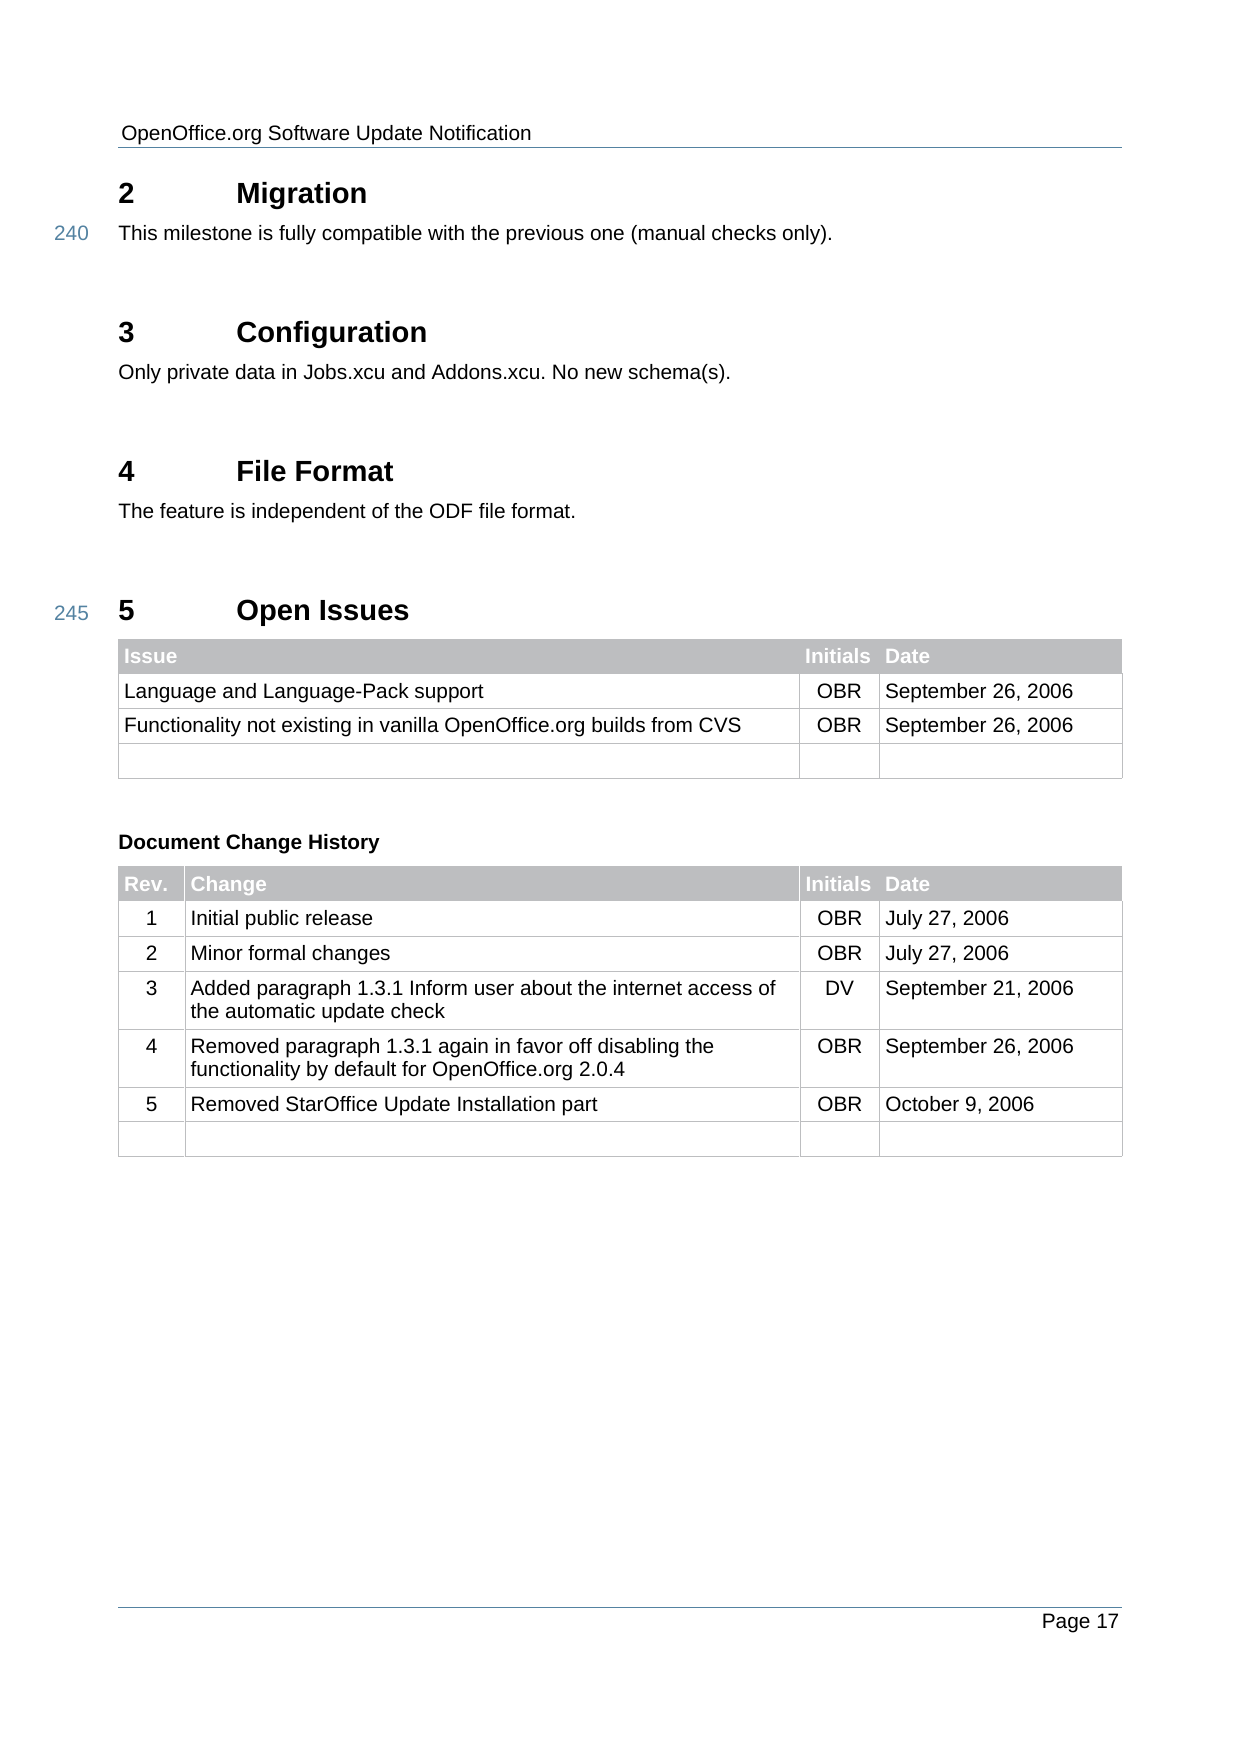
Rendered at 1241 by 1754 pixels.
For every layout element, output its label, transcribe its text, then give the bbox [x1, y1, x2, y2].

table_cell 4 [119, 1030, 184, 1087]
table_cell 3 [119, 972, 184, 1029]
table_cell <...> [119, 1122, 184, 1156]
table_cell July 27, 2006 [880, 937, 1122, 971]
table_cell Removed StarOffice Update Installation part [186, 1088, 799, 1121]
table_cell [800, 744, 879, 778]
table_cell September 26, 2006 [880, 674, 1122, 708]
table_cell OBR [800, 709, 879, 743]
table_cell OBR [800, 674, 879, 708]
table_cell Minor formal changes [186, 937, 799, 971]
table_cell September 26, 2006 [880, 1030, 1122, 1087]
table_header Change [185, 866, 799, 901]
table_cell Added paragraph 1.3.1 Inform user about the internet access of the automatic update check [186, 972, 799, 1029]
table_cell Removed paragraph 1.3.1 again in favor off disabling the functionality by default for OpenOffice.org 2.0.4 [186, 1030, 799, 1087]
subtitle Document Change History [118, 831, 1122, 854]
table_header Initials [799, 639, 879, 673]
table_header Issue [118, 639, 799, 673]
table_cell [186, 1122, 799, 1156]
table_cell September 21, 2006 [880, 972, 1122, 1029]
text Only private data in Jobs.xcu and Addons.xcu. No new schema(s). [118, 360, 1122, 383]
table_cell OBR [801, 1030, 879, 1087]
table_cell [801, 1122, 879, 1156]
table_cell 1 [119, 901, 184, 936]
table_header Date [879, 866, 1122, 901]
table_cell September 26, 2006 [880, 709, 1122, 743]
table_header Rev. [118, 866, 184, 901]
table_cell 5 [119, 1088, 184, 1121]
table_cell DV [801, 972, 879, 1029]
table_cell OBR [801, 901, 879, 936]
table_cell <...> [119, 744, 799, 778]
table_cell [880, 1122, 1122, 1156]
table_cell [880, 744, 1122, 778]
table_cell Language and Language-Pack support [119, 674, 799, 708]
text This milestone is fully compatible with the previous one (manual checks only). [118, 221, 1122, 244]
table_cell OBR [801, 937, 879, 971]
table_header Date [879, 639, 1122, 673]
subtitle Migration [118, 177, 1122, 209]
table_cell OBR [801, 1088, 879, 1121]
subtitle Configuration [118, 316, 1122, 348]
table_cell October 9, 2006 [880, 1088, 1122, 1121]
text The feature is independent of the ODF file format. [118, 499, 1122, 523]
subtitle Open Issues [118, 594, 1122, 627]
table_header Initials [800, 866, 879, 901]
table_cell 2 [119, 937, 184, 971]
table_cell Initial public release [186, 901, 799, 936]
subtitle File Format [118, 455, 1122, 488]
table_cell July 27, 2006 [880, 901, 1122, 936]
table_cell Functionality not existing in vanilla OpenOffice.org builds from CVS [119, 709, 799, 743]
